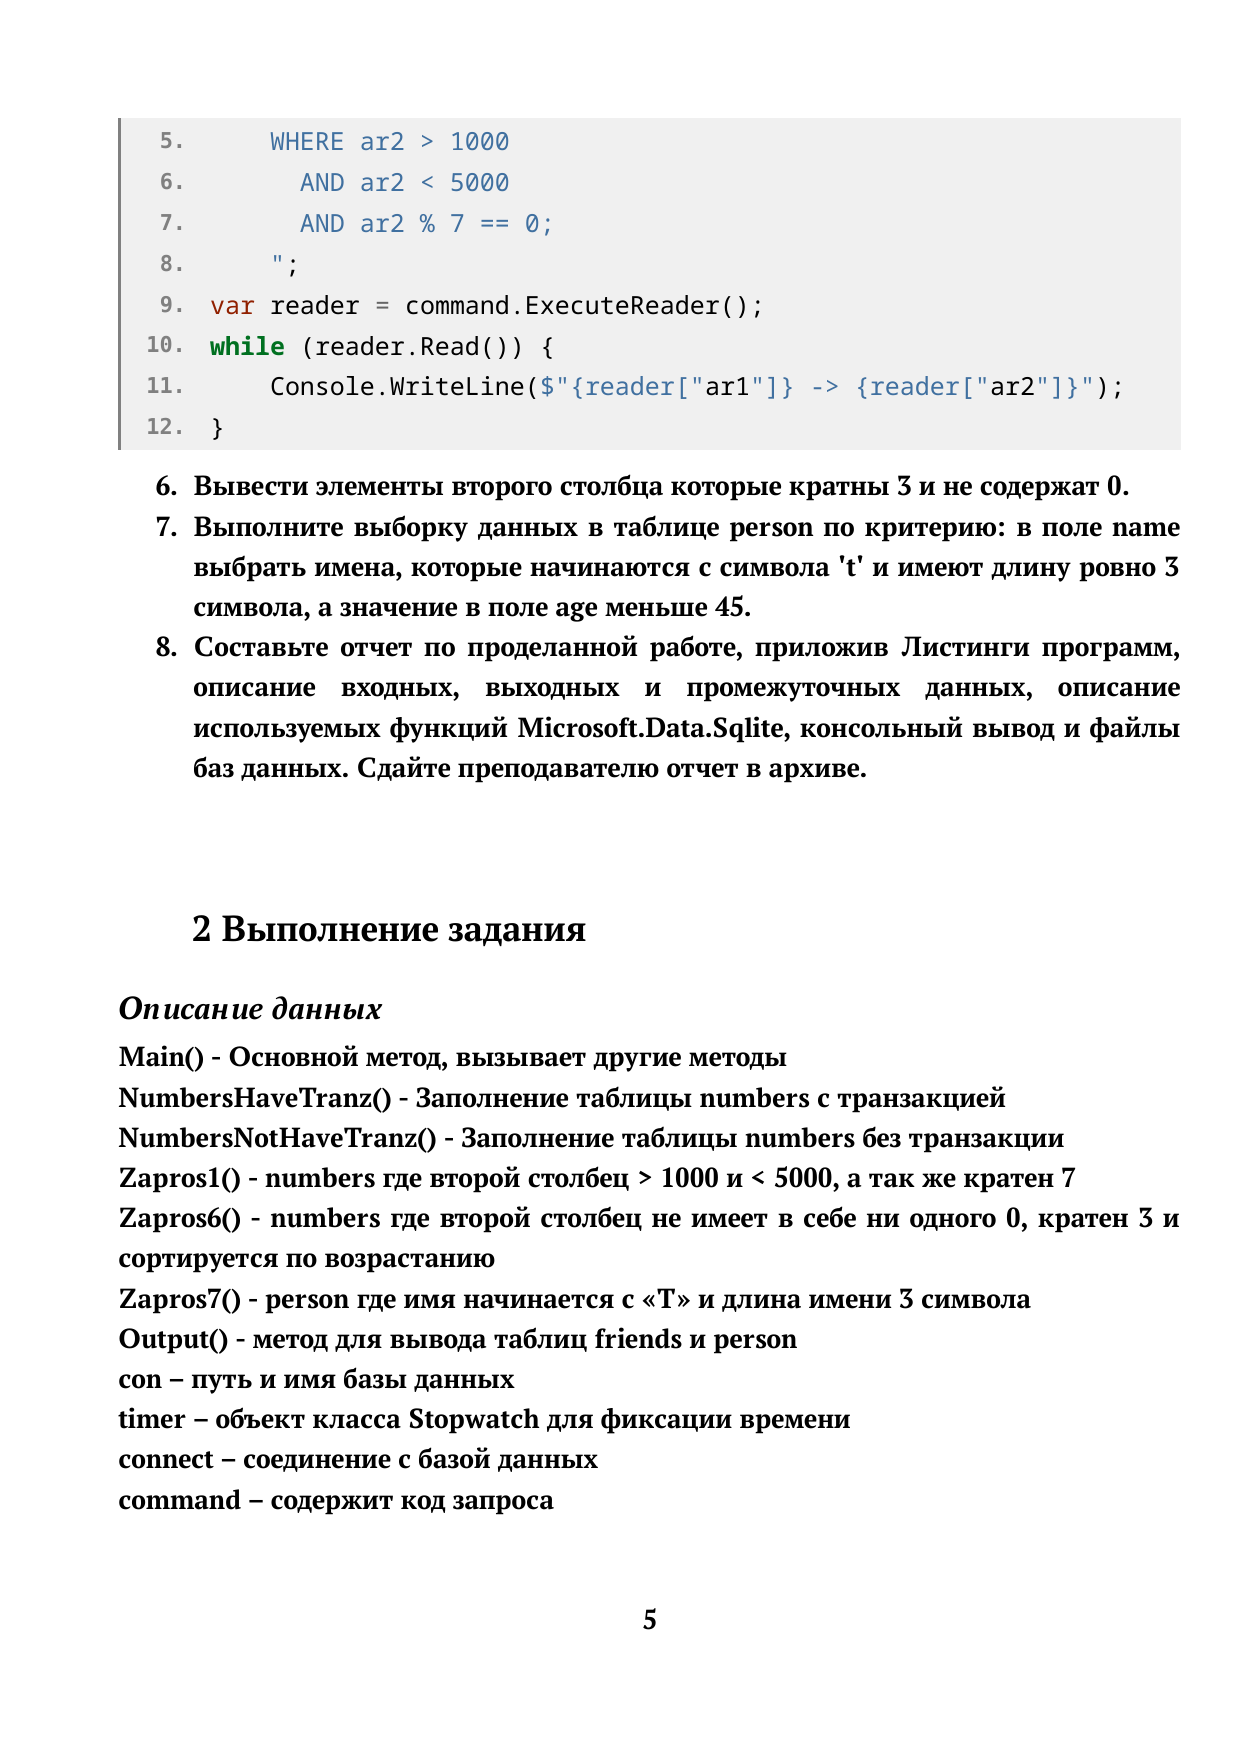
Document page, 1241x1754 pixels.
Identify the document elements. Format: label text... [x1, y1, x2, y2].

text NumbersNotHaveTranz() - Заполнение таблицы numbers без транзакции [118, 1120, 1181, 1153]
list AND ar2 < 5000 [121, 159, 1181, 199]
list Составьте отчет по проделанной работе, приложив Листинги программ, описание входных, выходных и промежуточных данных, описание используемых функций Microsoft.Data.Sqlite, консольный вывод и файлы баз данных. Сдайте преподавателю отчет в архиве. [156, 629, 1181, 783]
text connect – соединение с базой данных [118, 1442, 1181, 1475]
list WHERE ar2 > 1000 [121, 118, 1181, 158]
text Zapros7() - person где имя начинается с «T» и длина имени 3 символа [118, 1281, 1181, 1314]
text NumbersHaveTranz() - Заполнение таблицы numbers с транзакцией [118, 1080, 1181, 1113]
text con – путь и имя базы данных [118, 1361, 1181, 1395]
list Выполните выборку данных в таблице person по критерию: в поле name выбрать имена, которые начинаются с символа 't' и имеют длину ровно 3 символа, а значение в поле age меньше 45. [156, 509, 1181, 623]
list Console.WriteLine($"{reader["ar1"]} -> {reader["ar2"]}"); [121, 363, 1181, 403]
list Вывести элементы второго столбца которые кратны 3 и не содержат 0. [156, 468, 1181, 502]
list var reader = command.ExecuteReader(); [121, 281, 1181, 321]
list AND ar2 % 7 == 0; [121, 200, 1181, 240]
list "; [121, 241, 1181, 281]
text timer – объект класса Stopwatch для фиксации времени [118, 1401, 1181, 1435]
text Zapros1() - numbers где второй столбец > 1000 и < 5000, а так же кратен 7 [118, 1160, 1181, 1194]
text Main() - Основной метод, вызывает другие методы [118, 1039, 1181, 1073]
subtitle Описание данных [118, 988, 1181, 1027]
list while (reader.Read()) { [121, 322, 1181, 362]
subtitle 2 Выполнение задания [192, 906, 1181, 950]
text Zapros6() - numbers где второй столбец не имеет в себе ни одного 0, кратен 3 и сортируется по возрастанию [118, 1200, 1181, 1274]
list } [121, 404, 1181, 450]
text Output() - метод для вывода таблиц friends и person [118, 1321, 1181, 1354]
text command – содержит код запроса [118, 1482, 1181, 1515]
